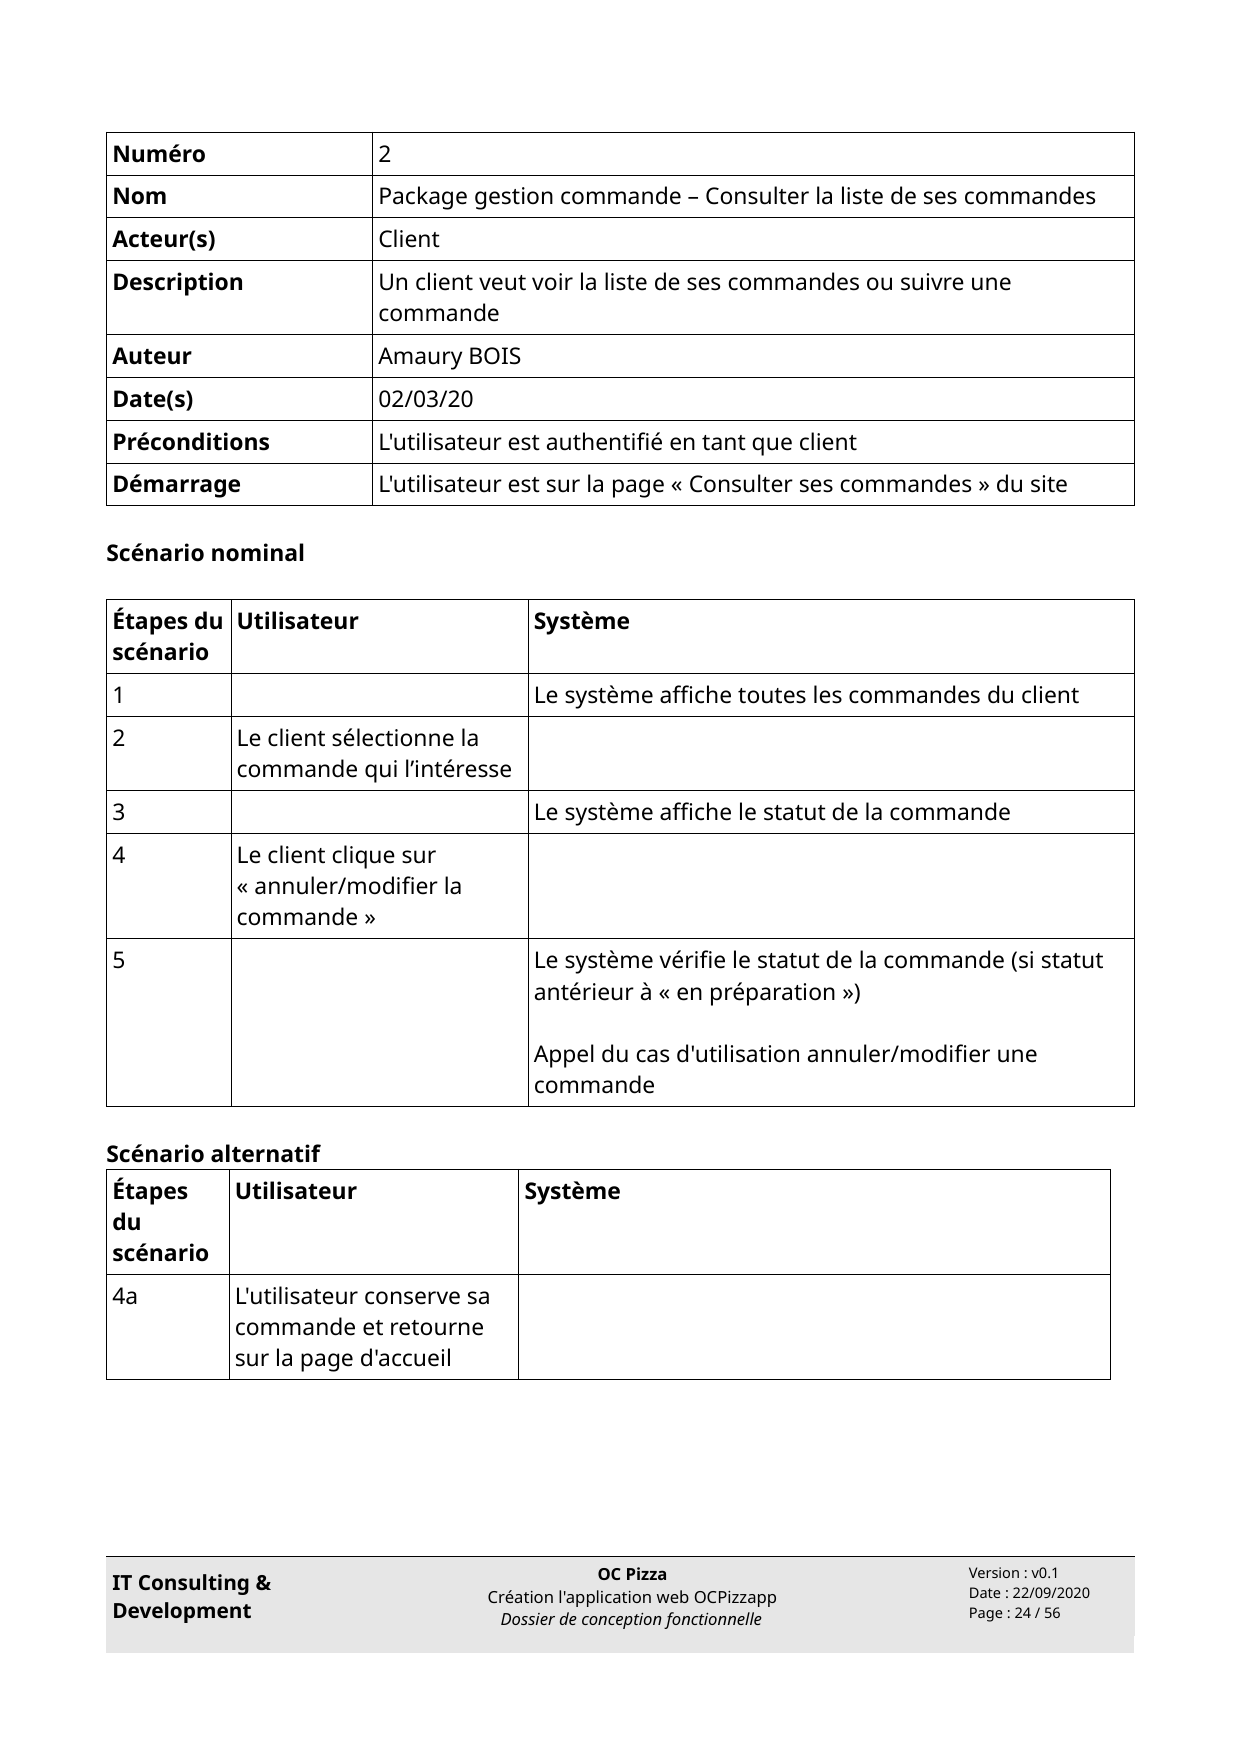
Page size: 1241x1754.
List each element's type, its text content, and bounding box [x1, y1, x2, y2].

table_cell L'utilisateur est authentifié en tant que client [373, 421, 1134, 463]
table_cell 03/02/20 [373, 378, 1134, 420]
table_cell 4a [107, 1275, 229, 1379]
table_cell Description [107, 261, 372, 334]
table_header Utilisateur [230, 1170, 518, 1274]
table_header Système [529, 600, 1134, 673]
table_header 2 [373, 133, 1134, 174]
table_cell [529, 834, 1134, 938]
table_cell Le système affiche le statut de la commande [529, 791, 1134, 833]
table_header Étapes du scénario [107, 1170, 229, 1274]
table_cell [519, 1275, 1110, 1379]
table_cell 1 [107, 674, 231, 716]
table_cell [232, 939, 528, 1106]
table_cell Acteur(s) [107, 218, 372, 260]
table_header Utilisateur [232, 600, 528, 673]
table_cell 5 [107, 939, 231, 1106]
table_header Numéro [107, 133, 372, 174]
table_cell 3 [107, 791, 231, 833]
table_cell 2 [107, 717, 231, 790]
table_cell Le système affiche toutes les commandes du client [529, 674, 1134, 716]
table_cell Préconditions [107, 421, 372, 463]
table_cell [232, 791, 528, 833]
table_cell Démarrage [107, 464, 372, 505]
text Scénario nominal [106, 537, 1134, 568]
table_cell Package gestion commande – Consulter la liste de ses commandes [373, 176, 1134, 217]
table_cell 4 [107, 834, 231, 938]
table_cell [232, 674, 528, 716]
table_cell Le client clique sur « annuler/modifier la commande » [232, 834, 528, 938]
table_cell L'utilisateur conserve sa commande et retourne sur la page d'accueil [230, 1275, 518, 1379]
table_cell Le système vérifie le statut de la commande (si statut antérieur à « en préparation ») Appel du cas d'utilisation annuler/modifier une commande [529, 939, 1134, 1106]
table_cell L'utilisateur est sur la page « Consulter ses commandes » du site [373, 464, 1134, 505]
table_cell Client [373, 218, 1134, 260]
table_cell Auteur [107, 335, 372, 377]
table_cell [529, 717, 1134, 790]
table_cell Un client veut voir la liste de ses commandes ou suivre une commande [373, 261, 1134, 334]
table_cell Le client sélectionne la commande qui l’intéresse [232, 717, 528, 790]
table_cell Nom [107, 176, 372, 217]
table_header Système [519, 1170, 1110, 1274]
table_cell Date(s) [107, 378, 372, 420]
text Scénario alternatif [106, 1137, 1134, 1169]
table_header Étapes du scénario [107, 600, 231, 673]
table_cell Amaury BOIS [373, 335, 1134, 377]
